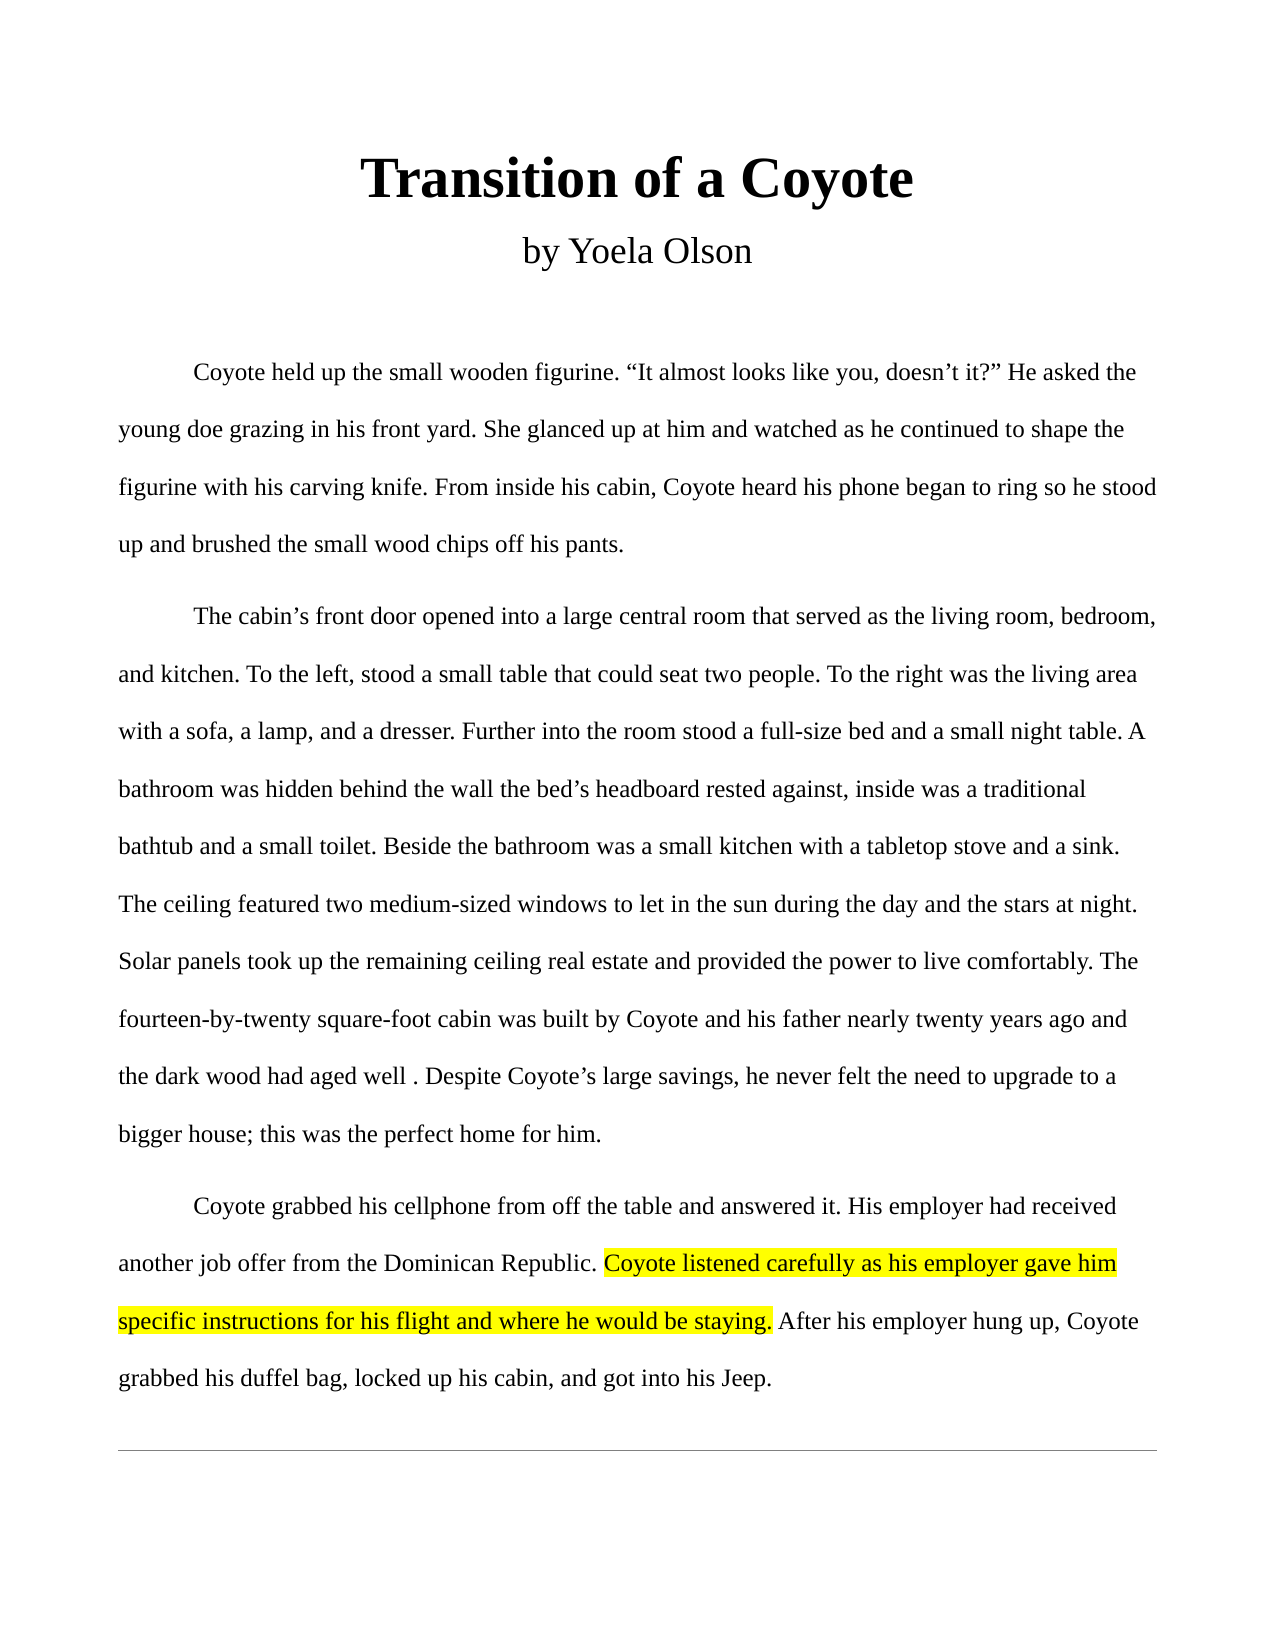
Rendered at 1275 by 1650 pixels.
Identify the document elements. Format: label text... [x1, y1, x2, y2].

text Coyote grabbed his cellphone from off the table and answered it. His employer had received another job offer from the Dominican Republic. Coyote listened carefully as his employer gave him specific instructions for his flight and where he would be staying. After his employer hung up, Coyote grabbed his duffel bag, locked up his cabin, and got into his Jeep. [118, 1191, 1157, 1392]
text Coyote held up the small wooden figurine. “It almost looks like you, doesn’t it?” He asked the young doe grazing in his front yard. She glanced up at him and watched as he continued to shape the figurine with his carving knife. From inside his cabin, Coyote heard his phone began to ring so he stood up and brushed the small wood chips off his pants. [118, 357, 1157, 558]
subtitle by Yoela Olson [118, 229, 1157, 272]
title Transition of a Coyote [118, 143, 1157, 210]
text The cabin’s front door opened into a large central room that served as the living room, bedroom, and kitchen. To the left, stood a small table that could seat two people. To the right was the living area with a sofa, a lamp, and a dresser. Further into the room stood a full-size bed and a small night table. A bathroom was hidden behind the wall the bed’s headboard rested against, inside was a traditional bathtub and a small toilet. Beside the bathroom was a small kitchen with a tabletop stove and a sink. The ceiling featured two medium-sized windows to let in the sun during the day and the stars at night. Solar panels took up the remaining ceiling real estate and provided the power to live comfortably. The fourteen-by-twenty square-foot cabin was built by Coyote and his father nearly twenty years ago and the dark wood had aged well . Despite Coyote’s large savings, he never felt the need to upgrade to a bigger house; this was the perfect home for him. [118, 601, 1157, 1147]
